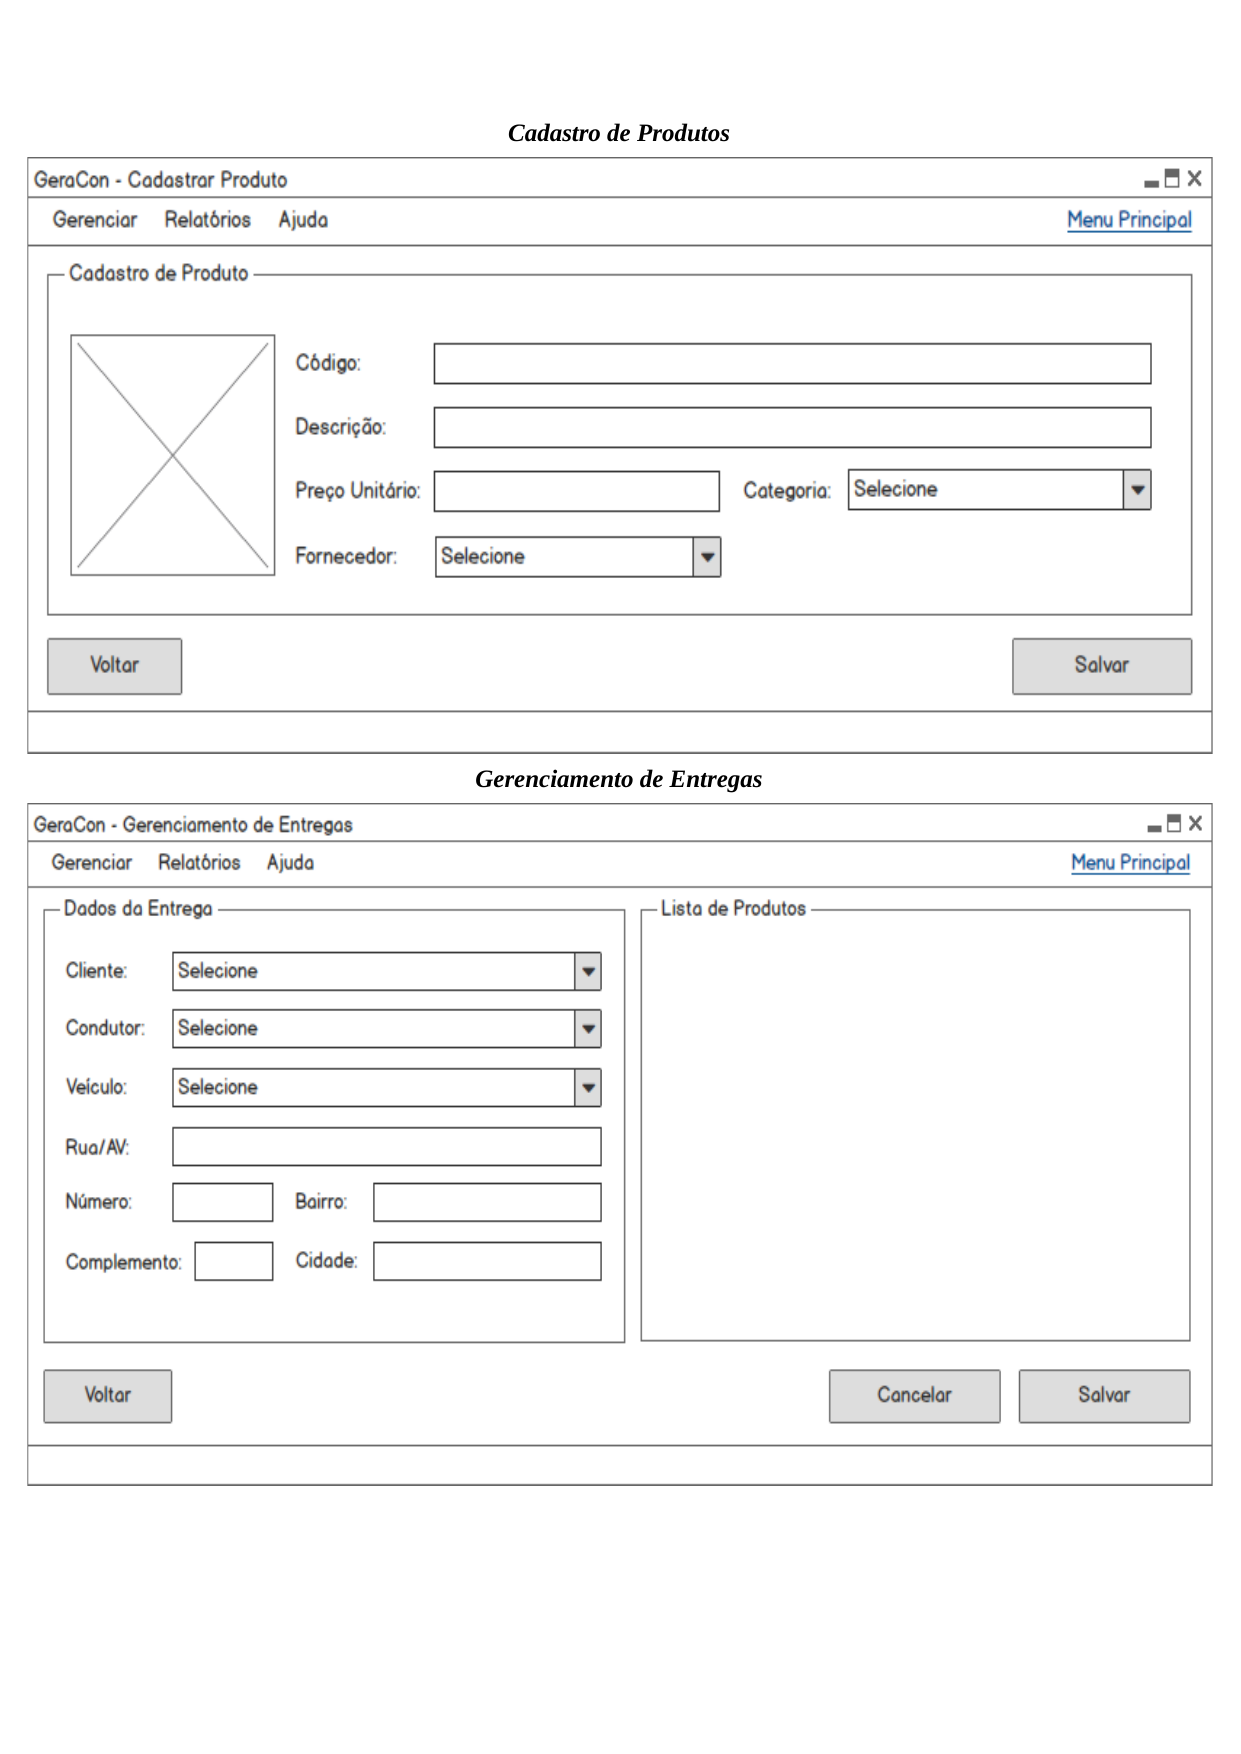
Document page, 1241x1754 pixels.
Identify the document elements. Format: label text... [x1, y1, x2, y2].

text Cadastro de Produtos [118, 118, 1122, 147]
picture [27, 157, 1213, 754]
picture [27, 803, 1213, 1486]
text Gerenciamento de Entregas [118, 754, 1122, 793]
